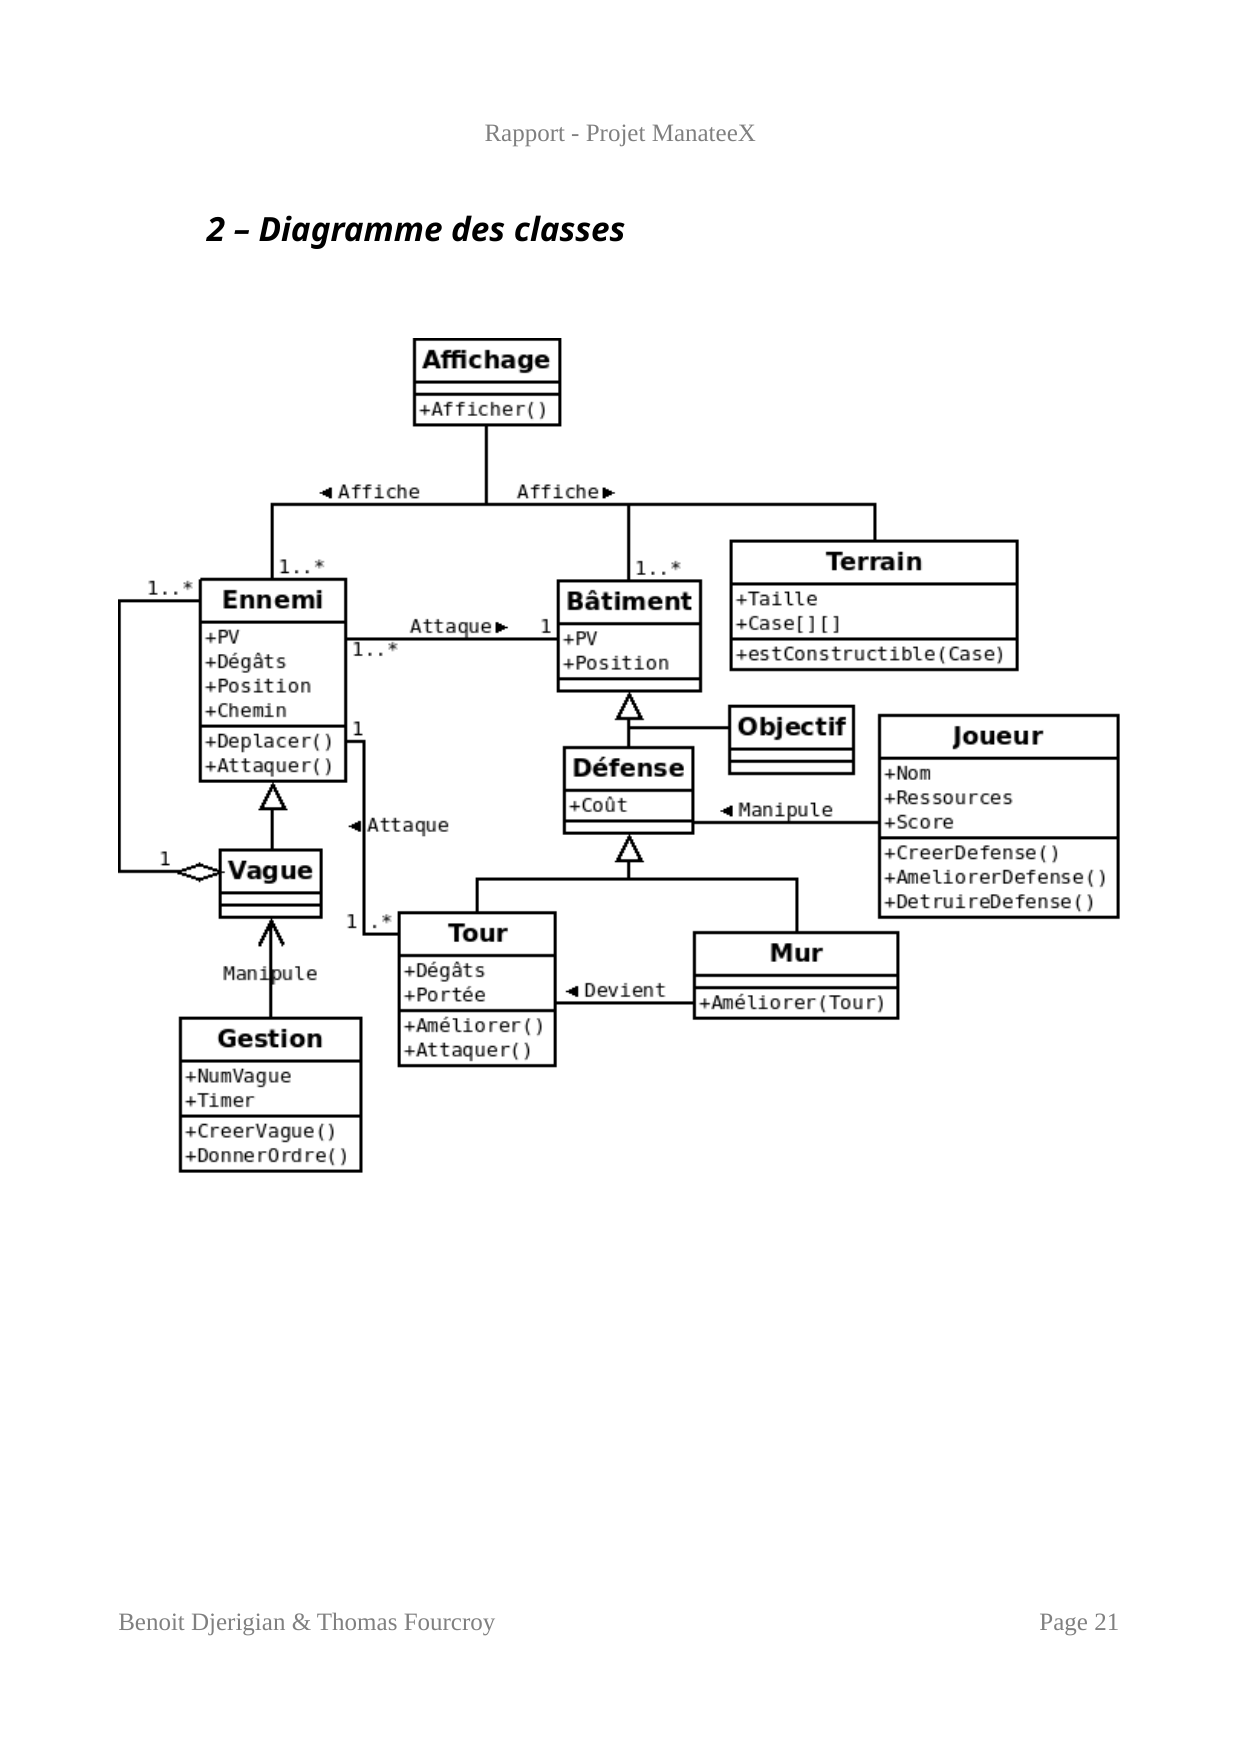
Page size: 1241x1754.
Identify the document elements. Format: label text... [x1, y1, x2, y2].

picture [118, 338, 1123, 1176]
subtitle 2 – Diagramme des classes [177, 206, 1122, 251]
